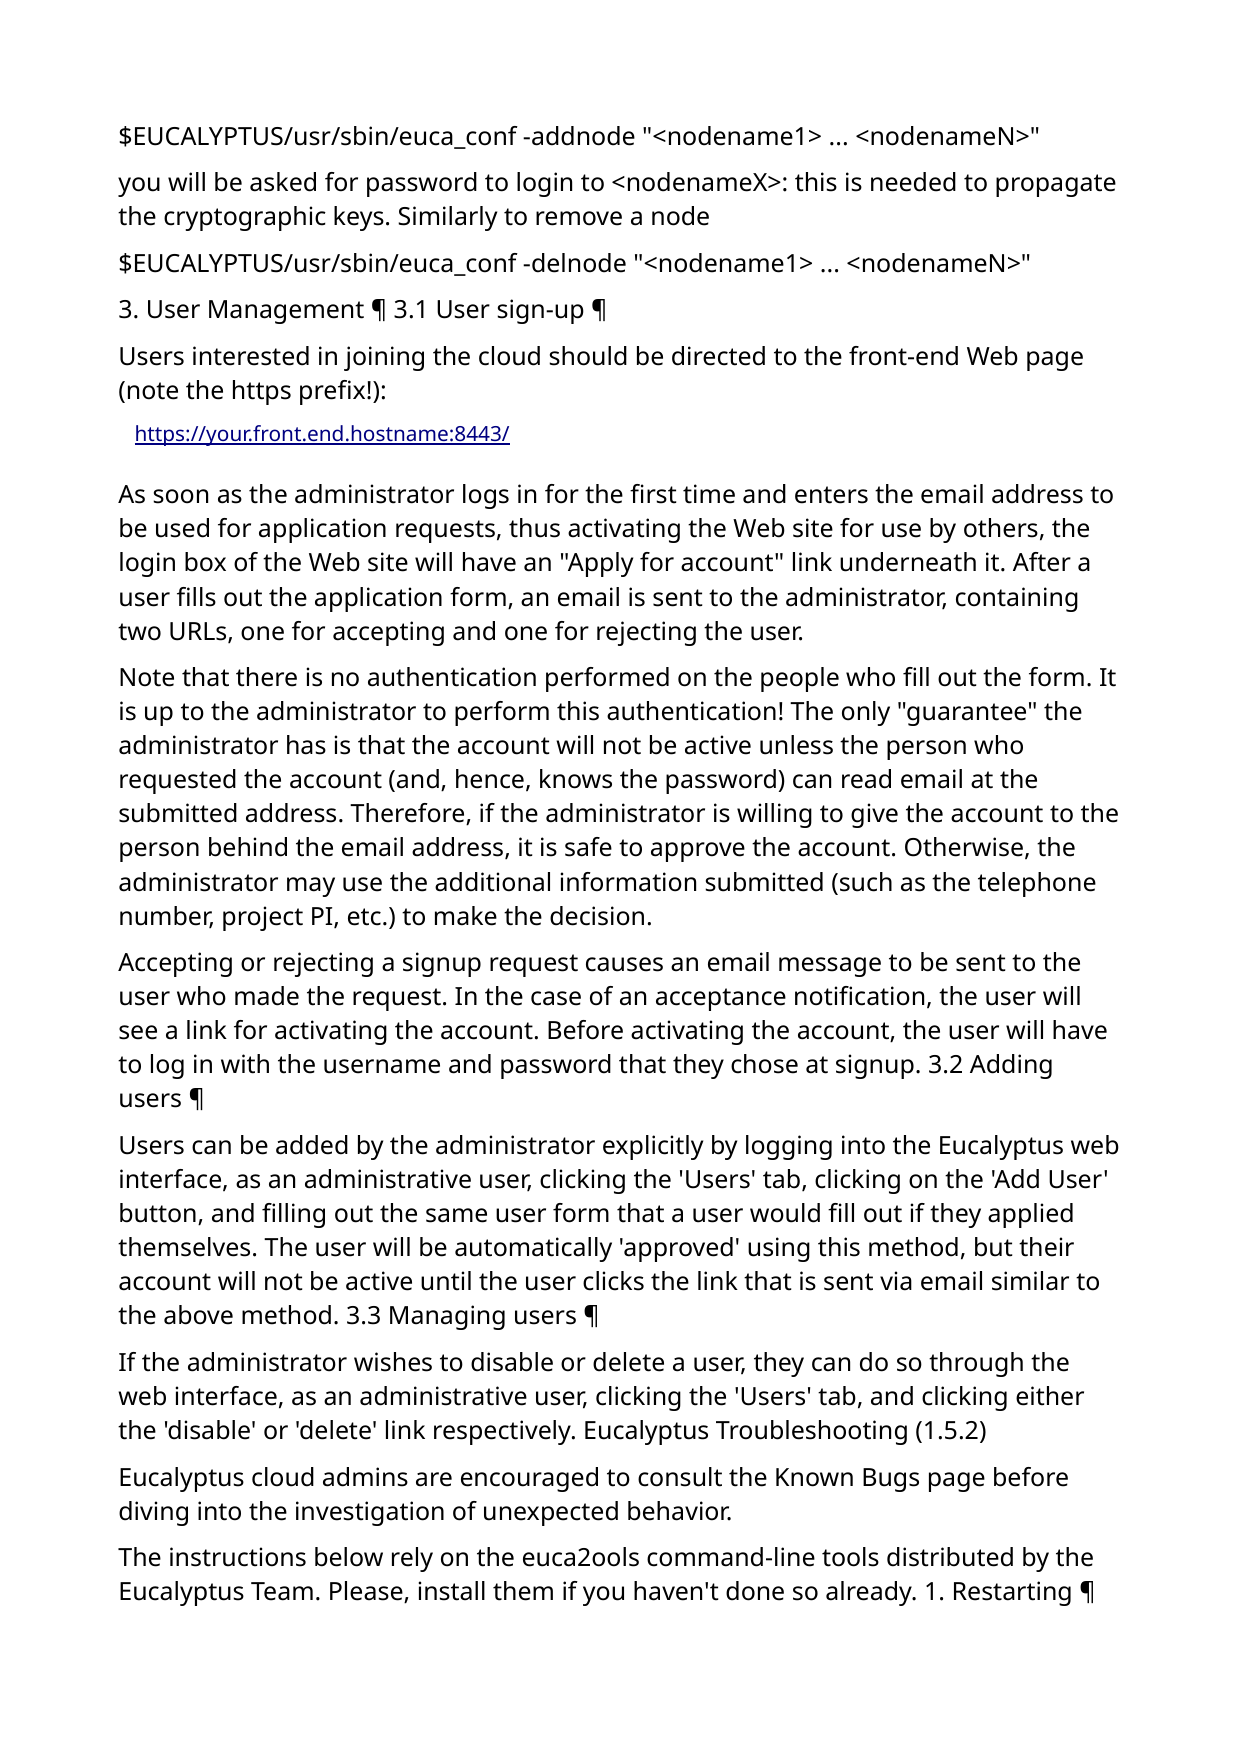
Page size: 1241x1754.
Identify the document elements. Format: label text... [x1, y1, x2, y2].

text https://your.front.end.hostname:8443/ [118, 419, 1122, 447]
text As soon as the administrator logs in for the first time and enters the email address to be used for application requests, thus activating the Web site for use by others, the login box of the Web site will have an "Apply for account" link underneath it. After a user fills out the application form, an email is sent to the administrator, containing two URLs, one for accepting and one for rejecting the user. [118, 477, 1122, 647]
text If the administrator wishes to disable or delete a user, they can do so through the web interface, as an administrative user, clicking the 'Users' tab, and clicking either the 'disable' or 'delete' link respectively. Eucalyptus Troubleshooting (1.5.2) [118, 1344, 1122, 1447]
text Accepting or rejecting a signup request causes an email message to be sent to the user who made the request. In the case of an acceptance notification, the user will see a link for activating the account. Before activating the account, the user will have to log in with the username and password that they chose at signup. 3.2 Adding users ¶ [118, 945, 1122, 1115]
text Eucalyptus cloud admins are encouraged to consult the Known Bugs page before diving into the investigation of unexpected behavior. [118, 1459, 1122, 1527]
text you will be asked for password to login to <nodenameX>: this is needed to propagate the cryptographic keys. Similarly to remove a node [118, 165, 1122, 233]
text $EUCALYPTUS/usr/sbin/euca_conf -addnode "<nodename1> ... <nodenameN>" [118, 118, 1122, 152]
text Note that there is no authentication performed on the people who fill out the form. It is up to the administrator to perform this authentication! The only "guarantee" the administrator has is that the account will not be active unless the person who requested the account (and, hence, knows the password) can read email at the submitted address. Therefore, if the administrator is willing to give the account to the person behind the email address, it is safe to approve the account. Otherwise, the administrator may use the additional information submitted (such as the telephone number, project PI, etc.) to make the decision. [118, 660, 1122, 932]
text The instructions below rely on the euca2ools command-line tools distributed by the Eucalyptus Team. Please, install them if you haven't done so already. 1. Restarting ¶ [118, 1540, 1122, 1608]
text $EUCALYPTUS/usr/sbin/euca_conf -delnode "<nodename1> ... <nodenameN>" [118, 245, 1122, 279]
text Users can be added by the administrator explicitly by logging into the Eucalyptus web interface, as an administrative user, clicking the 'Users' tab, clicking on the 'Add User' button, and filling out the same user form that a user would fill out if they applied themselves. The user will be automatically 'approved' using this method, but their account will not be active until the user clicks the link that is sent via email similar to the above method. 3.3 Managing users ¶ [118, 1128, 1122, 1332]
text Users interested in joining the cloud should be directed to the front-end Web page (note the https prefix!): [118, 338, 1122, 407]
text 3. User Management ¶ 3.1 User sign-up ¶ [118, 292, 1122, 326]
